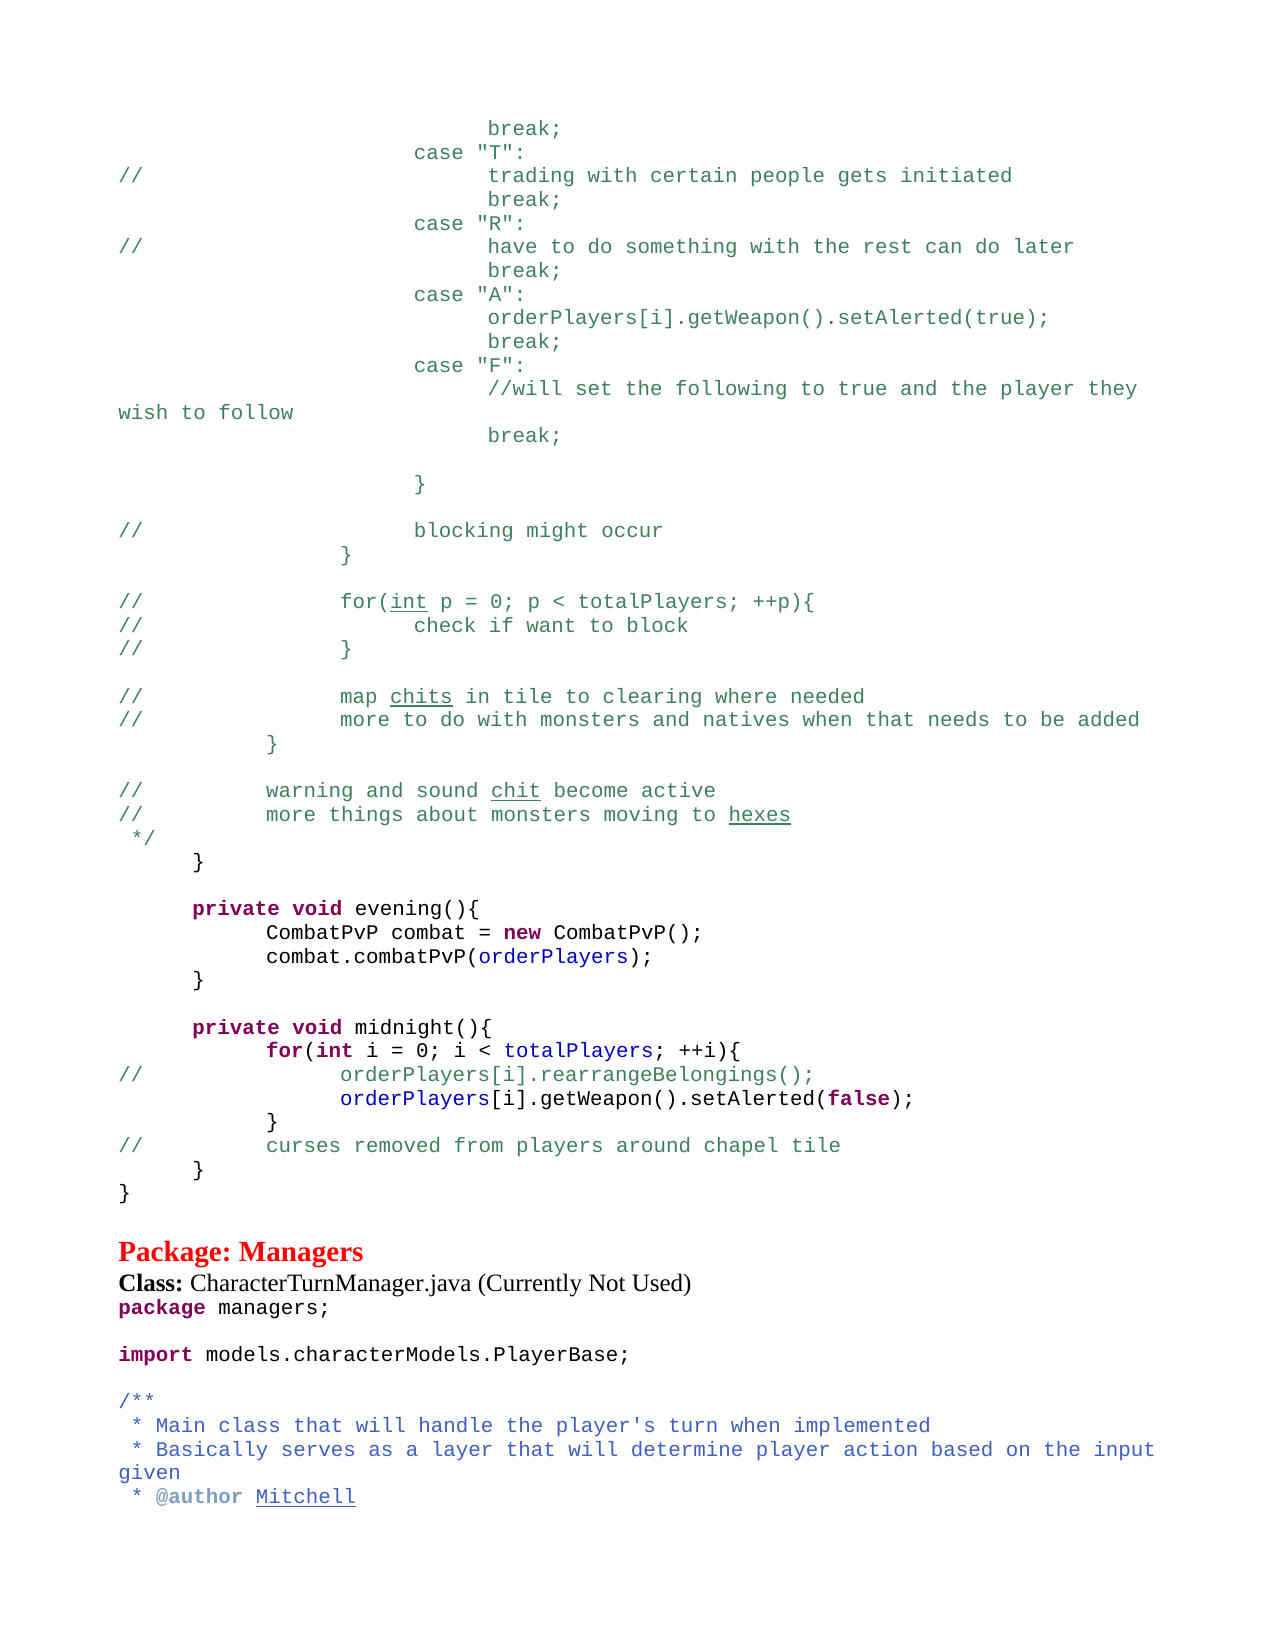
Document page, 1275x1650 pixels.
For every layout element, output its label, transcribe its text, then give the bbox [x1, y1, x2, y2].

text } [118, 1111, 1157, 1135]
text // more to do with monsters and natives when that needs to be added [118, 709, 1157, 733]
text * Main class that will handle the player's turn when implemented [118, 1415, 1157, 1439]
text * @author Mitchell [118, 1486, 1157, 1510]
text break; [118, 426, 1157, 449]
text } [118, 1158, 1157, 1182]
text private void midnight(){ [118, 1017, 1157, 1040]
text break; [118, 118, 1157, 142]
text CombatPvP combat = new CombatPvP(); [118, 922, 1157, 946]
text // warning and sound chit become active [118, 780, 1157, 804]
text // have to do something with the rest can do later [118, 236, 1157, 260]
text Class: CharacterTurnManager.java (Currently Not Used) [118, 1268, 1157, 1297]
text } [118, 544, 1157, 567]
text combat.combatPvP(orderPlayers); [118, 946, 1157, 969]
text // orderPlayers[i].rearrangeBelongings(); [118, 1064, 1157, 1088]
text import models.characterModels.PlayerBase; [118, 1344, 1157, 1368]
text case "A": [118, 284, 1157, 307]
text } [118, 473, 1157, 496]
text orderPlayers[i].getWeapon().setAlerted(false); [118, 1088, 1157, 1111]
text // map chits in tile to clearing where needed [118, 686, 1157, 709]
text break; [118, 260, 1157, 284]
text case "T": [118, 142, 1157, 165]
text * Basically serves as a layer that will determine player action based on the input given [118, 1439, 1157, 1486]
text private void evening(){ [118, 898, 1157, 922]
text // check if want to block [118, 615, 1157, 638]
text orderPlayers[i].getWeapon().setAlerted(true); [118, 307, 1157, 331]
text case "R": [118, 213, 1157, 236]
text */ [118, 827, 1157, 851]
text // blocking might occur [118, 520, 1157, 544]
text } [118, 1182, 1157, 1206]
text // more things about monsters moving to hexes [118, 804, 1157, 827]
text case "F": [118, 354, 1157, 378]
text for(int i = 0; i < totalPlayers; ++i){ [118, 1040, 1157, 1064]
text break; [118, 189, 1157, 213]
text Package: Managers [118, 1234, 1157, 1268]
text // curses removed from players around chapel tile [118, 1135, 1157, 1158]
text break; [118, 331, 1157, 354]
text /** [118, 1391, 1157, 1415]
text } [118, 969, 1157, 993]
text // for(int p = 0; p < totalPlayers; ++p){ [118, 591, 1157, 615]
text //will set the following to true and the player they wish to follow [118, 378, 1157, 426]
text // trading with certain people gets initiated [118, 165, 1157, 189]
text } [118, 733, 1157, 757]
text } [118, 851, 1157, 875]
text package managers; [118, 1297, 1157, 1321]
text // } [118, 638, 1157, 662]
